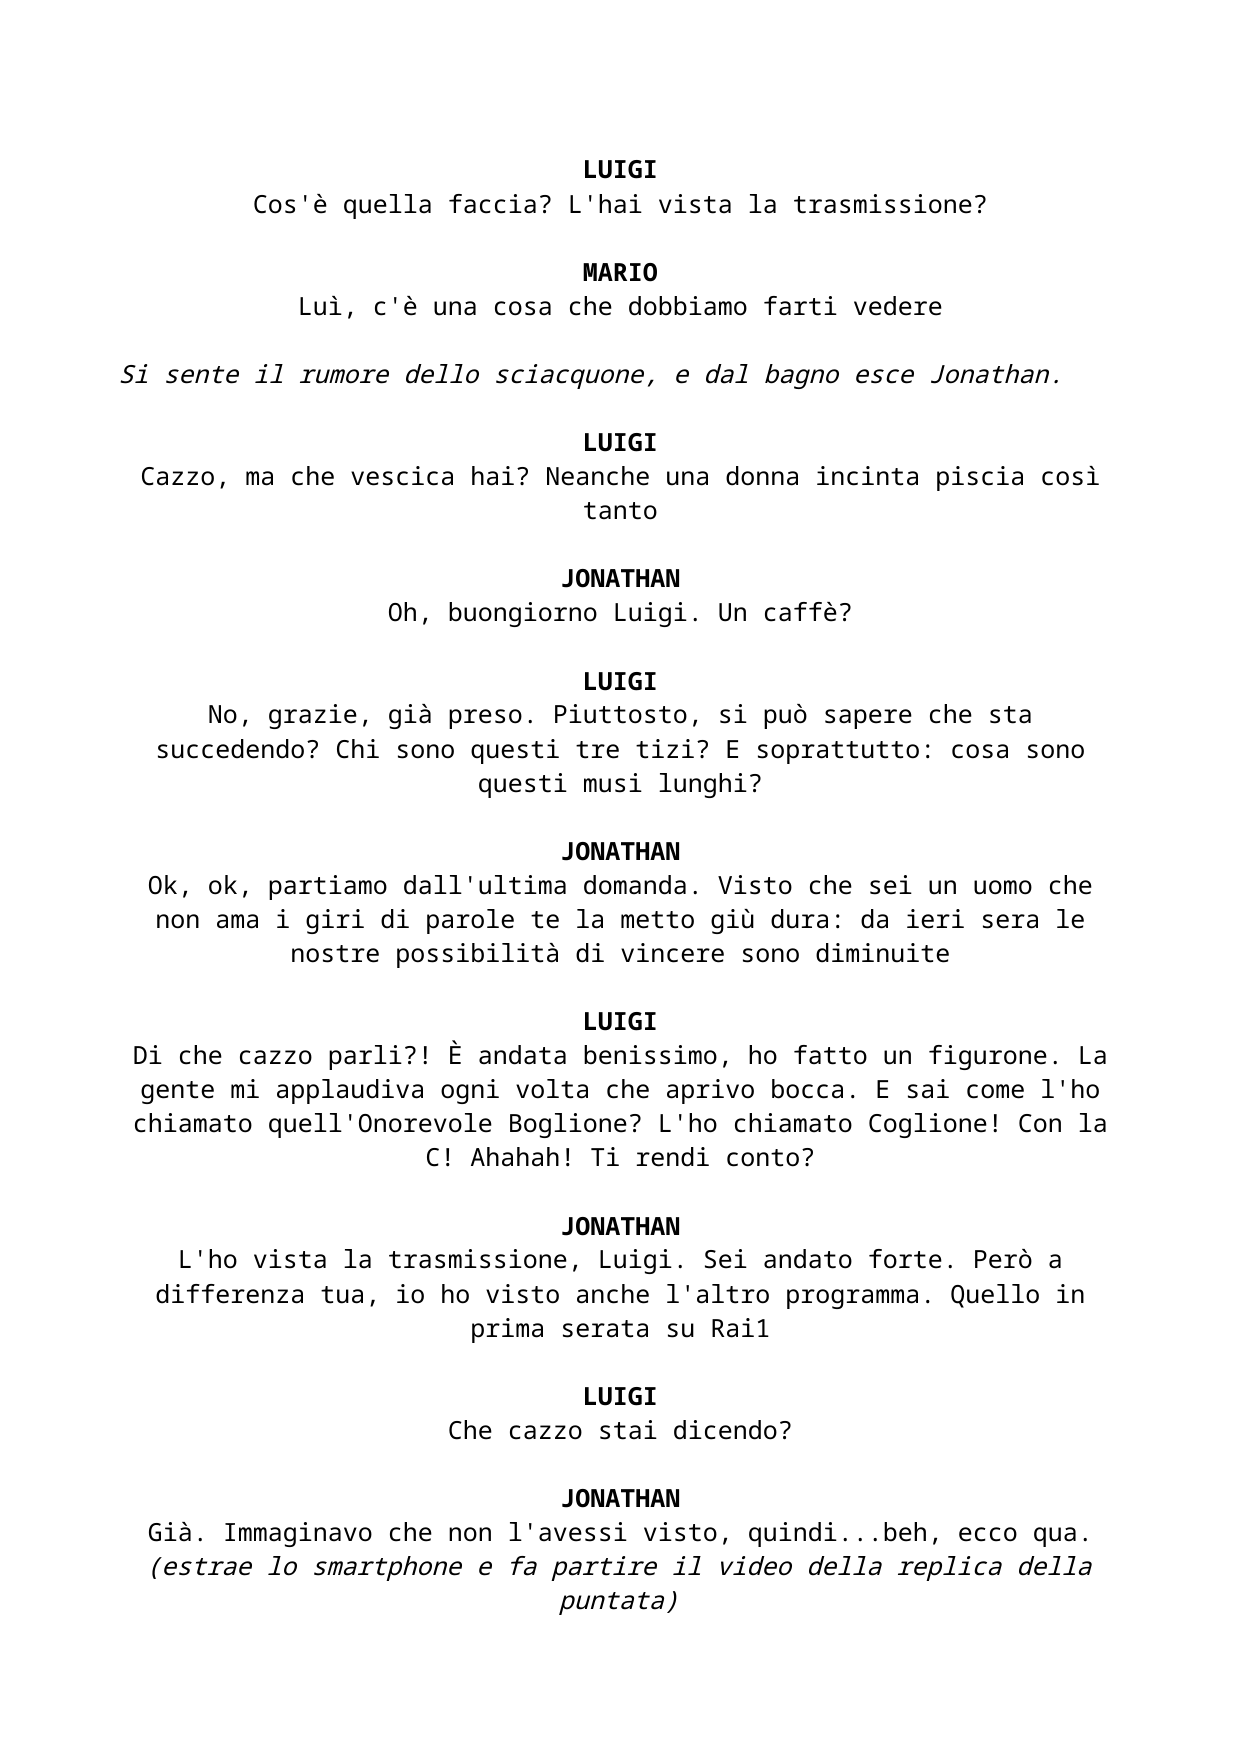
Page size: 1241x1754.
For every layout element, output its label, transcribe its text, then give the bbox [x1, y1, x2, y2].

text LUIGI [118, 1004, 1122, 1038]
text (estrae lo smartphone e fa partire il video della replica della puntata) [118, 1549, 1122, 1617]
text Cazzo, ma che vescica hai? Neanche una donna incinta piscia così tanto [118, 459, 1122, 527]
text Luì, c'è una cosa che dobbiamo farti vedere [118, 288, 1122, 322]
text JONATHAN [118, 833, 1122, 867]
text LUIGI [118, 1378, 1122, 1412]
text Ok, ok, partiamo dall'ultima domanda. Visto che sei un uomo che non ama i giri di parole te la metto giù dura: da ieri sera le nostre possibilità di vincere sono diminuite [118, 867, 1122, 970]
text Già. Immaginavo che non l'avessi visto, quindi...beh, ecco qua. [118, 1515, 1122, 1549]
text LUIGI [118, 663, 1122, 697]
text LUIGI [118, 152, 1122, 186]
text Cos'è quella faccia? L'hai vista la trasmissione? [118, 186, 1122, 220]
text Di che cazzo parli?! È andata benissimo, ho fatto un figurone. La gente mi applaudiva ogni volta che aprivo bocca. E sai come l'ho chiamato quell'Onorevole Boglione? L'ho chiamato Coglione! Con la C! Ahahah! Ti rendi conto? [118, 1038, 1122, 1174]
text No, grazie, già preso. Piuttosto, si può sapere che sta succedendo? Chi sono questi tre tizi? E soprattutto: cosa sono questi musi lunghi? [118, 697, 1122, 799]
text JONATHAN [118, 561, 1122, 595]
text Si sente il rumore dello sciacquone, e dal bagno esce Jonathan. [118, 357, 1122, 391]
text Oh, buongiorno Luigi. Un caffè? [118, 595, 1122, 629]
text Che cazzo stai dicendo? [118, 1412, 1122, 1447]
text JONATHAN [118, 1208, 1122, 1242]
text MARIO [118, 254, 1122, 288]
text JONATHAN [118, 1481, 1122, 1515]
text LUIGI [118, 425, 1122, 459]
text L'ho vista la trasmissione, Luigi. Sei andato forte. Però a differenza tua, io ho visto anche l'altro programma. Quello in prima serata su Rai1 [118, 1242, 1122, 1344]
